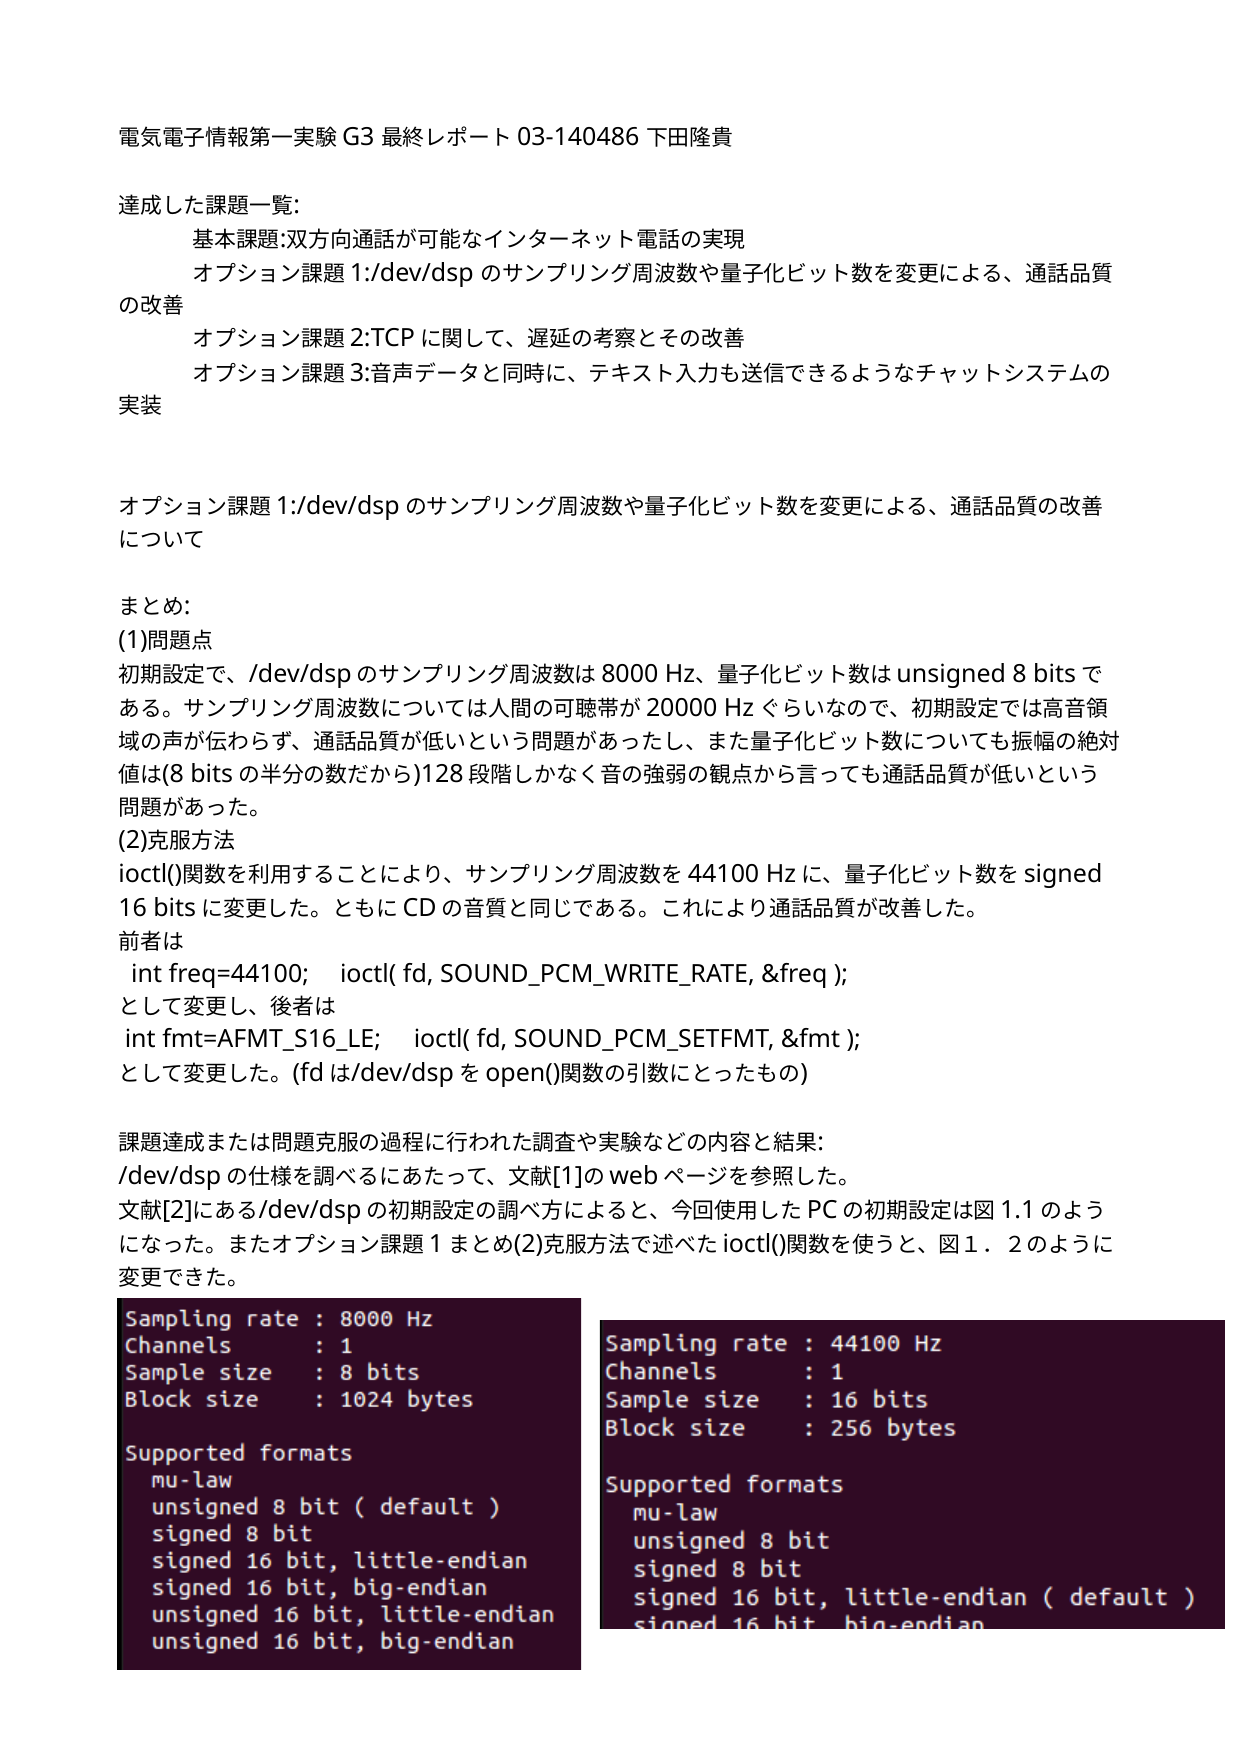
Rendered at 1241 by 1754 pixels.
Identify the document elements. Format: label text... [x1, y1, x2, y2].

text 文献[2]にある/dev/dspの初期設定の調べ方によると、今回使用したPCの初期設定は図1.1のようになった。またオプション課題1まとめ(2)克服方法で述べたioctl()関数を使うと、図１．２のように変更できた。 [118, 1191, 1122, 1291]
picture [599, 1320, 1225, 1629]
text 基本課題:双方向通話が可能なインターネット電話の実現 [118, 220, 1122, 254]
text 初期設定で、/dev/dspのサンプリング周波数は8000 Hz、量子化ビット数はunsigned 8 bitsである。サンプリング周波数については人間の可聴帯が20000 Hzぐらいなので、初期設定では高音領域の声が伝わらず、通話品質が低いという問題があったし、また量子化ビット数についても振幅の絶対値は(8 bitsの半分の数だから)128段階しかなく音の強弱の観点から言っても通話品質が低いという問題があった。 [118, 656, 1122, 821]
text オプション課題3:音声データと同時に、テキスト入力も送信できるようなチャットシステムの実装 [118, 354, 1122, 420]
text /dev/dspの仕様を調べるにあたって、文献[1]のwebページを参照した。 [118, 1157, 1122, 1191]
text オプション課題1:/dev/dsp のサンプリング周波数や量子化ビット数を変更による、通話品質の改善 [118, 254, 1122, 320]
text オプション課題2:TCPに関して、遅延の考察とその改善 [118, 320, 1122, 354]
text (2)克服方法 [118, 821, 1122, 856]
picture [117, 1298, 582, 1670]
text 達成した課題一覧: [118, 186, 1122, 220]
text オプション課題1:/dev/dspのサンプリング周波数や量子化ビット数を変更による、通話品質の改善について [118, 488, 1122, 554]
text として変更し、後者は [118, 989, 1122, 1021]
text ioctl()関数を利用することにより、サンプリング周波数を44100 Hzに、量子化ビット数をsigned 16 bitsに変更した。ともにCDの音質と同じである。これにより通話品質が改善した。 [118, 856, 1122, 924]
text int fmt=AFMT_S16_LE; ioctl( fd, SOUND_PCM_SETFMT, &fmt ); [118, 1021, 1122, 1055]
text 前者は [118, 924, 1122, 955]
text int freq=44100; ioctl( fd, SOUND_PCM_WRITE_RATE, &freq ); [118, 955, 1122, 989]
text として変更した。(fdは/dev/dspをopen()関数の引数にとったもの) [118, 1055, 1122, 1089]
text まとめ: [118, 588, 1122, 622]
text 電気電子情報第一実験 G3 最終レポート 03-140486 下田隆貴 [118, 118, 1122, 152]
text 課題達成または問題克服の過程に行われた調査や実験などの内容と結果: [118, 1123, 1122, 1157]
text (1)問題点 [118, 622, 1122, 656]
